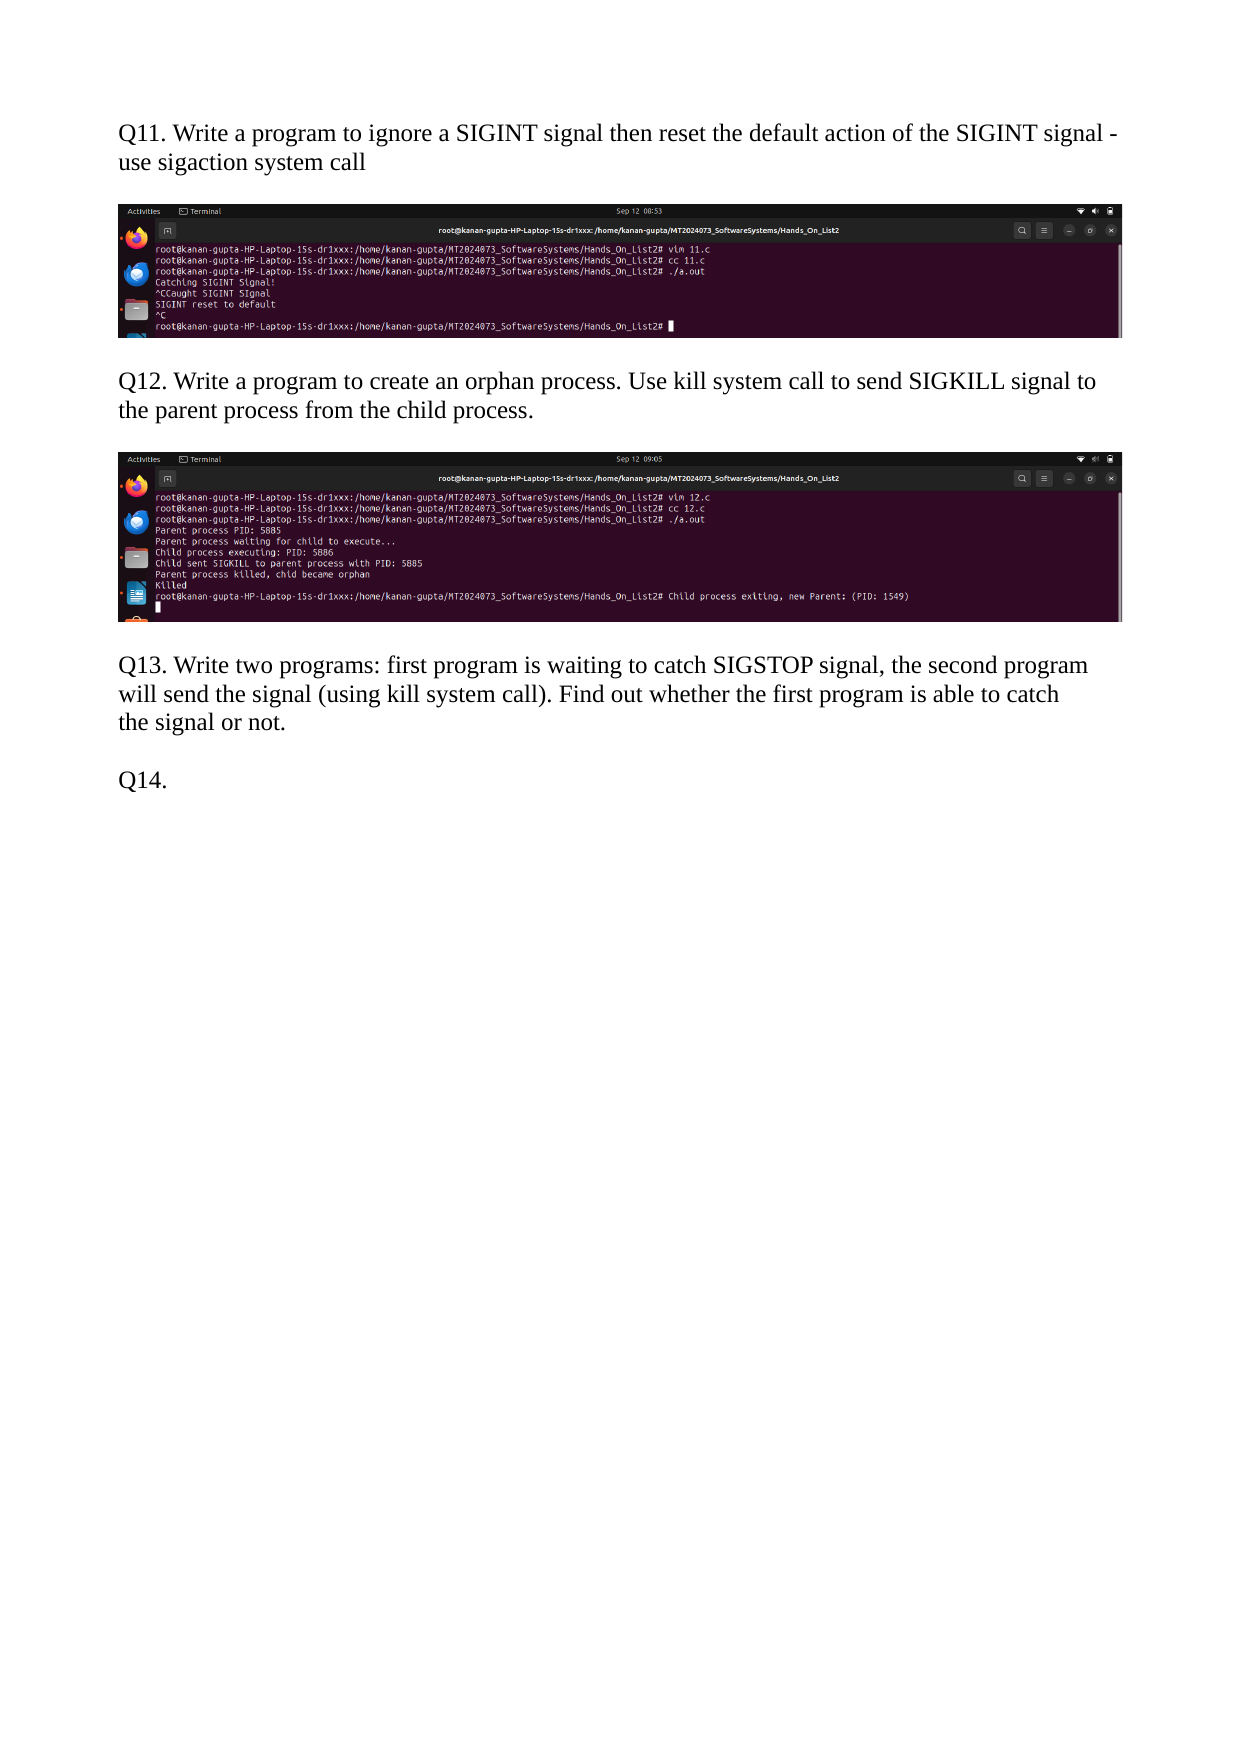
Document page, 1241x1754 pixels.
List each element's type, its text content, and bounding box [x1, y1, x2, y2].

text the signal or not. [118, 707, 1122, 736]
text Q14. [118, 765, 1122, 794]
text will send the signal (using kill system call). Find out whether the first program is able to catch [118, 679, 1122, 707]
text Q13. Write two programs: first program is waiting to catch SIGSTOP signal, the second program [118, 453, 1122, 679]
text use sigaction system call [118, 147, 1122, 176]
text Q12. Write a program to create an orphan process. Use kill system call to send SIGKILL signal to [118, 205, 1122, 395]
text the parent process from the child process. [118, 395, 1122, 423]
text Q11. Write a program to ignore a SIGINT signal then reset the default action of the SIGINT signal - [118, 118, 1122, 147]
